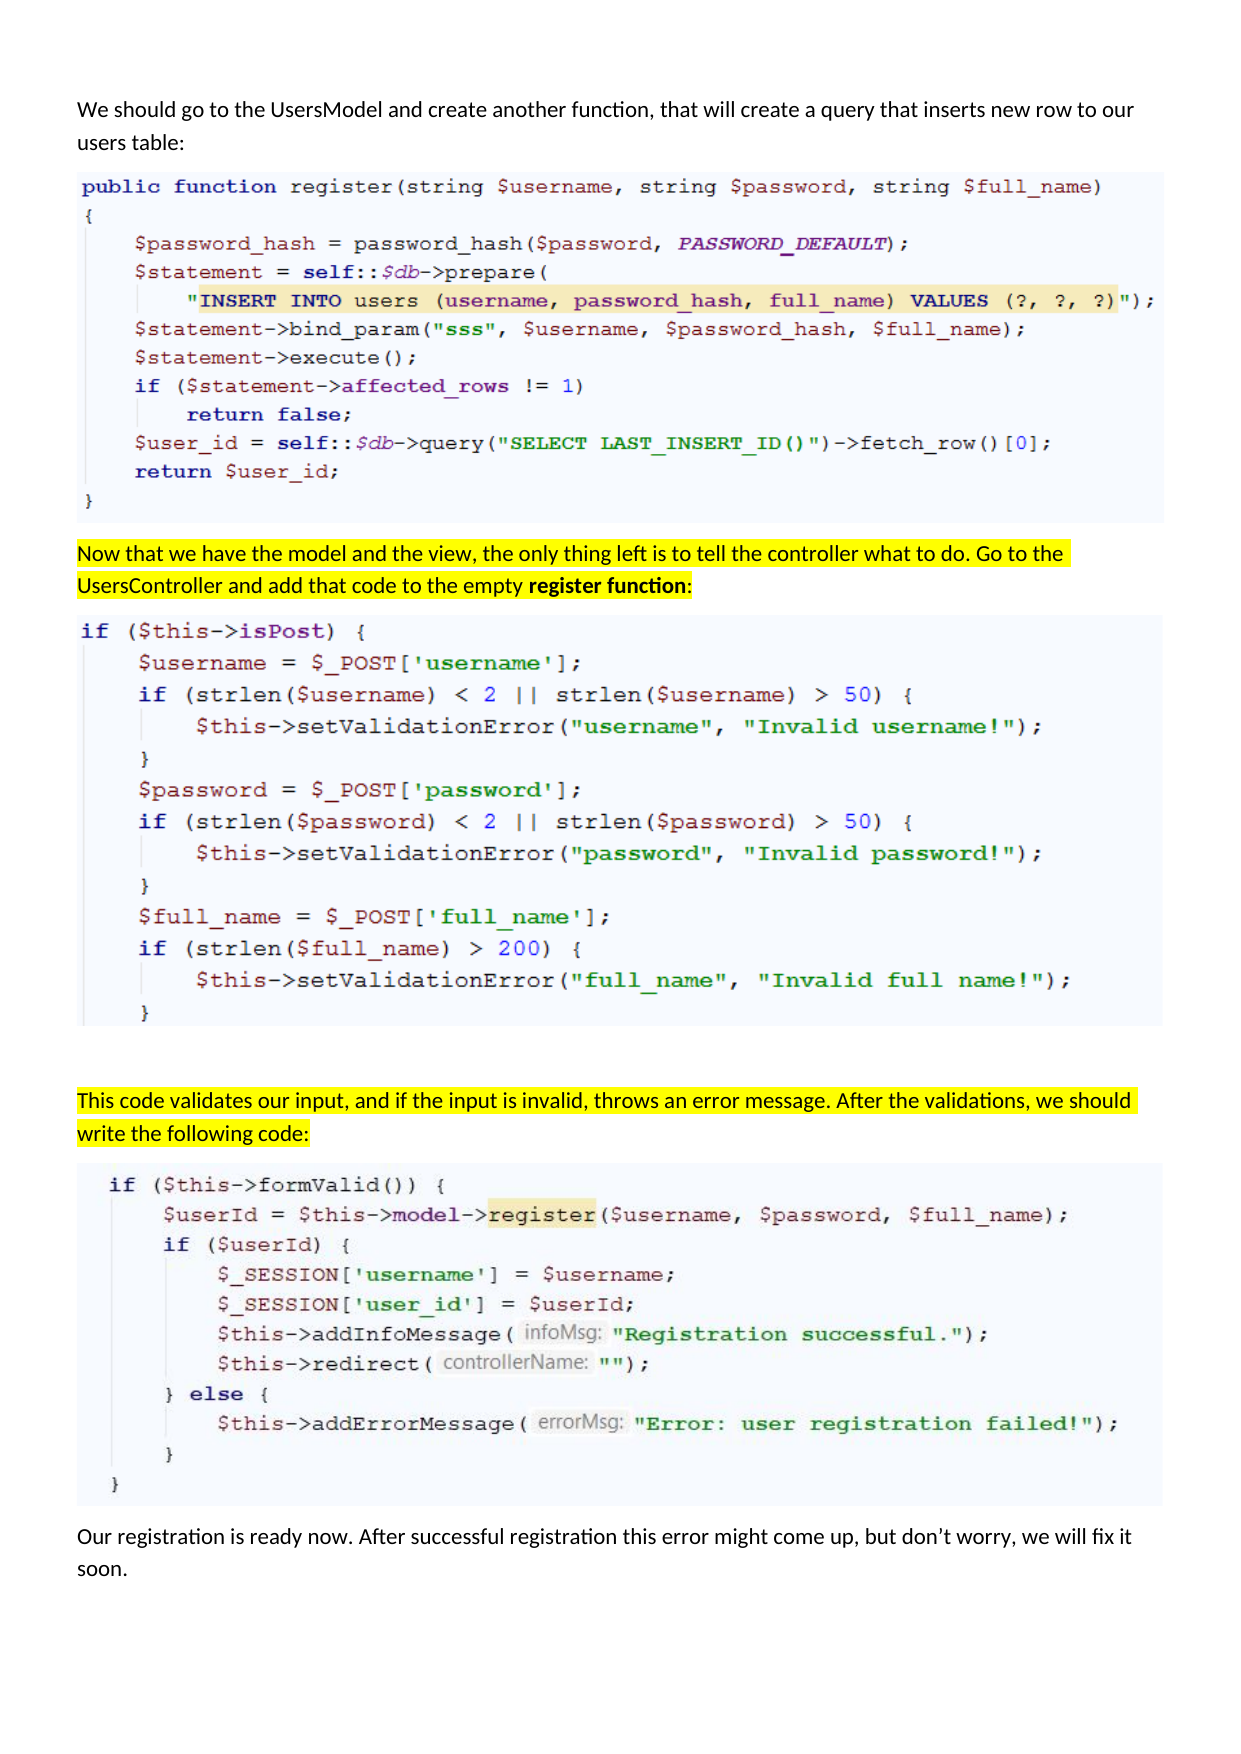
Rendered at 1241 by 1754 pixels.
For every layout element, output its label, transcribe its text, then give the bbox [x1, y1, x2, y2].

picture [76, 172, 1165, 523]
text Our registration is ready now. After successful registration this error might come up, but don’t worry, we will fix it soon. [77, 1522, 1163, 1582]
text Now that we have the model and the view, the only thing left is to tell the controller what to do. Go to the UsersController and add that code to the empty register function: [77, 539, 1163, 599]
picture [76, 615, 1163, 1026]
text This code validates our input, and if the input is invalid, throws an error message. After the validations, we should write the following code: [77, 1087, 1163, 1147]
picture [76, 1163, 1163, 1506]
text We should go to the UsersModel and create another function, that will create a query that inserts new row to our users table: [77, 95, 1163, 156]
